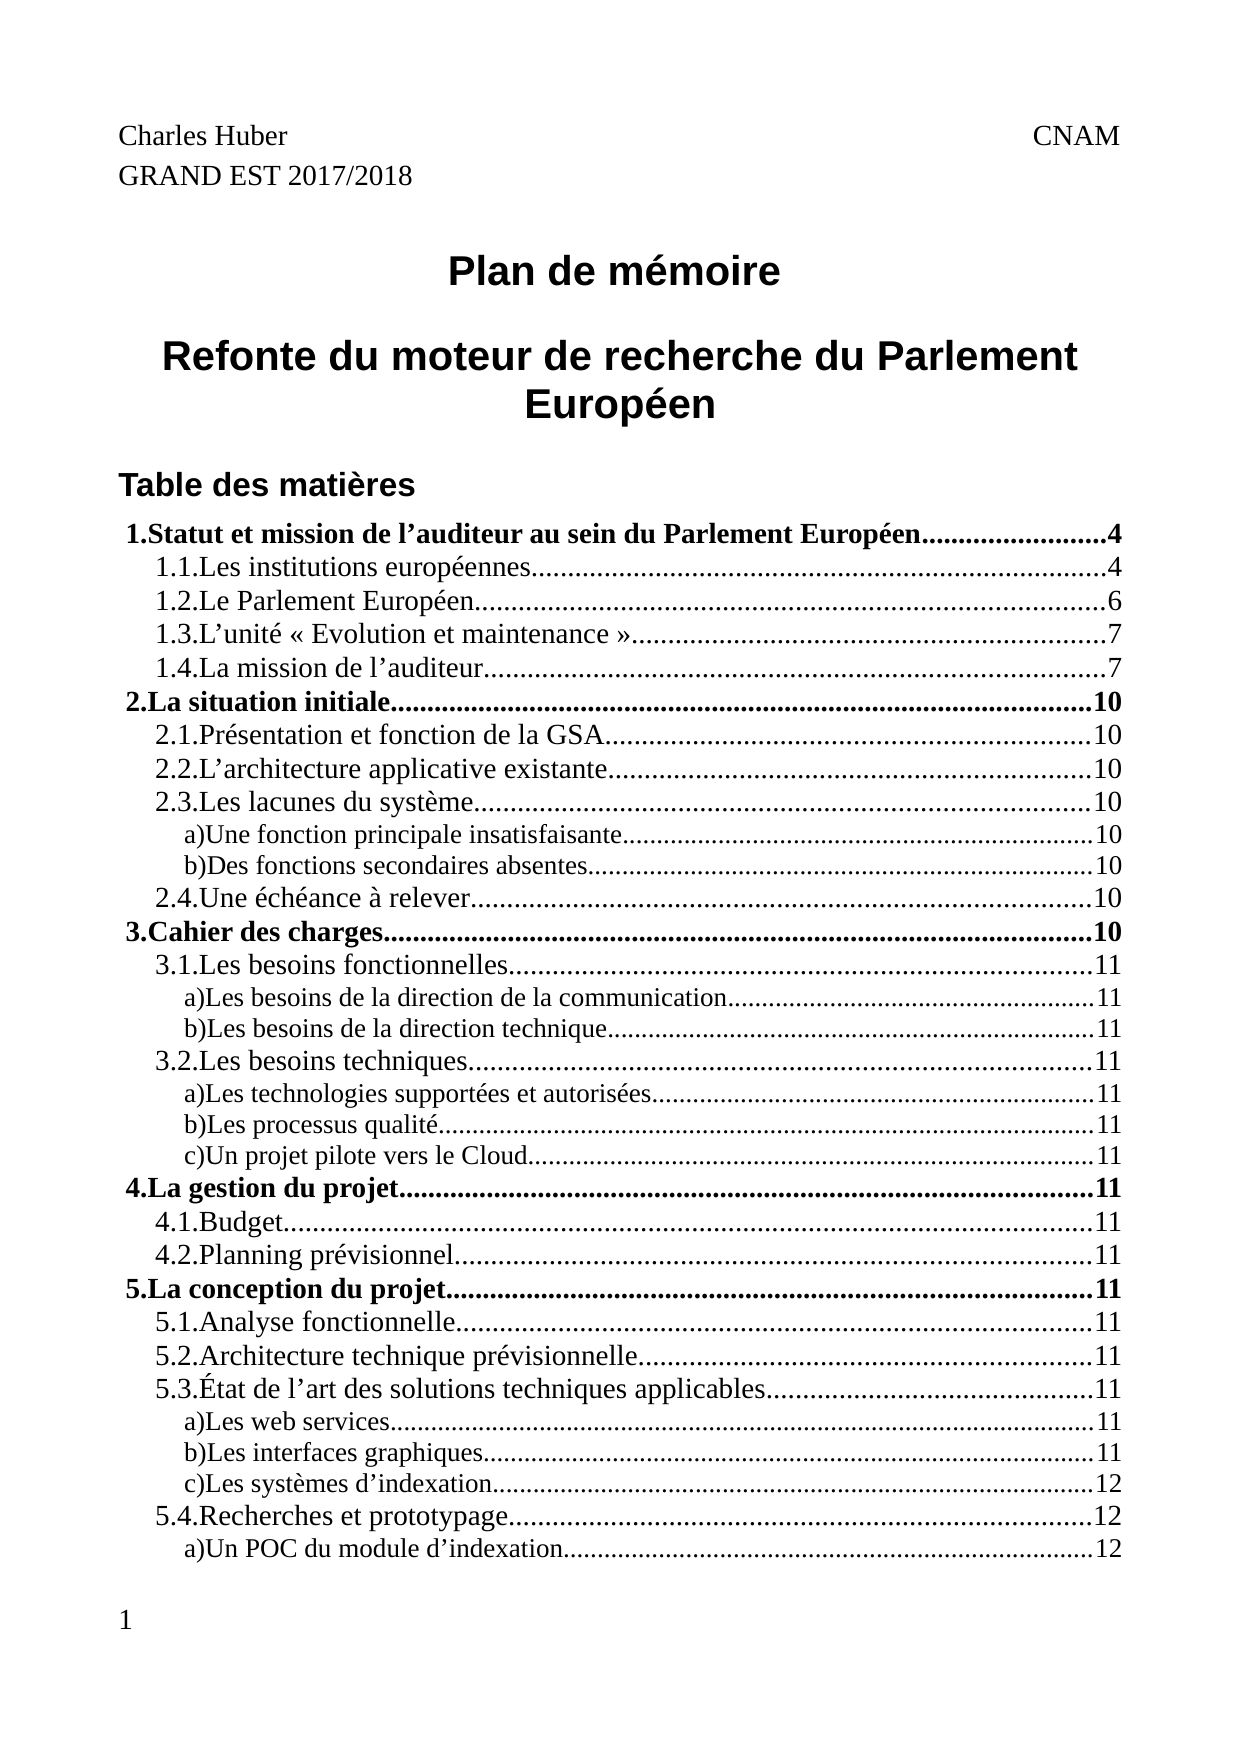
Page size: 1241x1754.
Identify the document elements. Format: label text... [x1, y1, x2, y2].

text a)Les web services 11 [177, 1405, 1122, 1436]
text b)Les interfaces graphiques 11 [177, 1436, 1122, 1467]
text a)Une fonction principale insatisfaisante 10 [177, 818, 1122, 849]
text b)Les processus qualité 11 [177, 1108, 1122, 1139]
text 1.3.L’unité « Evolution et maintenance » 7 [148, 617, 1122, 650]
text 2.1.Présentation et fonction de la GSA 10 [148, 717, 1122, 751]
text b)Les besoins de la direction technique 11 [177, 1012, 1122, 1043]
text 2.4.Une échéance à relever 10 [148, 880, 1122, 914]
text 5.4.Recherches et prototypage 12 [148, 1498, 1122, 1532]
text 4.2.Planning prévisionnel 11 [148, 1237, 1122, 1271]
text 3.Cahier des charges 10 [118, 914, 1122, 947]
subtitle Table des matières [118, 465, 1122, 503]
text 4.La gestion du projet 11 [118, 1170, 1122, 1204]
text c)Un projet pilote vers le Cloud 11 [177, 1139, 1122, 1170]
text 1.4.La mission de l’auditeur 7 [148, 650, 1122, 684]
text 3.1.Les besoins fonctionnelles 11 [148, 947, 1122, 981]
text c)Les systèmes d’indexation 12 [177, 1467, 1122, 1498]
text 5.3.État de l’art des solutions techniques applicables 11 [148, 1371, 1122, 1405]
text 1.2.Le Parlement Européen 6 [148, 583, 1122, 617]
text 4.1.Budget 11 [148, 1204, 1122, 1237]
text 2.3.Les lacunes du système 10 [148, 784, 1122, 818]
text 2.La situation initiale 10 [118, 684, 1122, 717]
text 2.2.L’architecture applicative existante 10 [148, 751, 1122, 784]
text 5.2.Architecture technique prévisionnelle 11 [148, 1338, 1122, 1371]
text 1.Statut et mission de l’auditeur au sein du Parlement Européen 4 [118, 516, 1122, 549]
title Plan de mémoire [118, 246, 1122, 294]
text a)Les technologies supportées et autorisées 11 [177, 1077, 1122, 1108]
text 1.1.Les institutions européennes 4 [148, 549, 1122, 583]
text 5.La conception du projet 11 [118, 1271, 1122, 1304]
text b)Des fonctions secondaires absentes 10 [177, 849, 1122, 880]
title Refonte du moteur de recherche du Parlement Européen [118, 332, 1122, 428]
text 5.1.Analyse fonctionnelle 11 [148, 1304, 1122, 1338]
text a)Les besoins de la direction de la communication 11 [177, 981, 1122, 1012]
text a)Un POC du module d’indexation 12 [177, 1532, 1122, 1563]
text 3.2.Les besoins techniques 11 [148, 1043, 1122, 1077]
